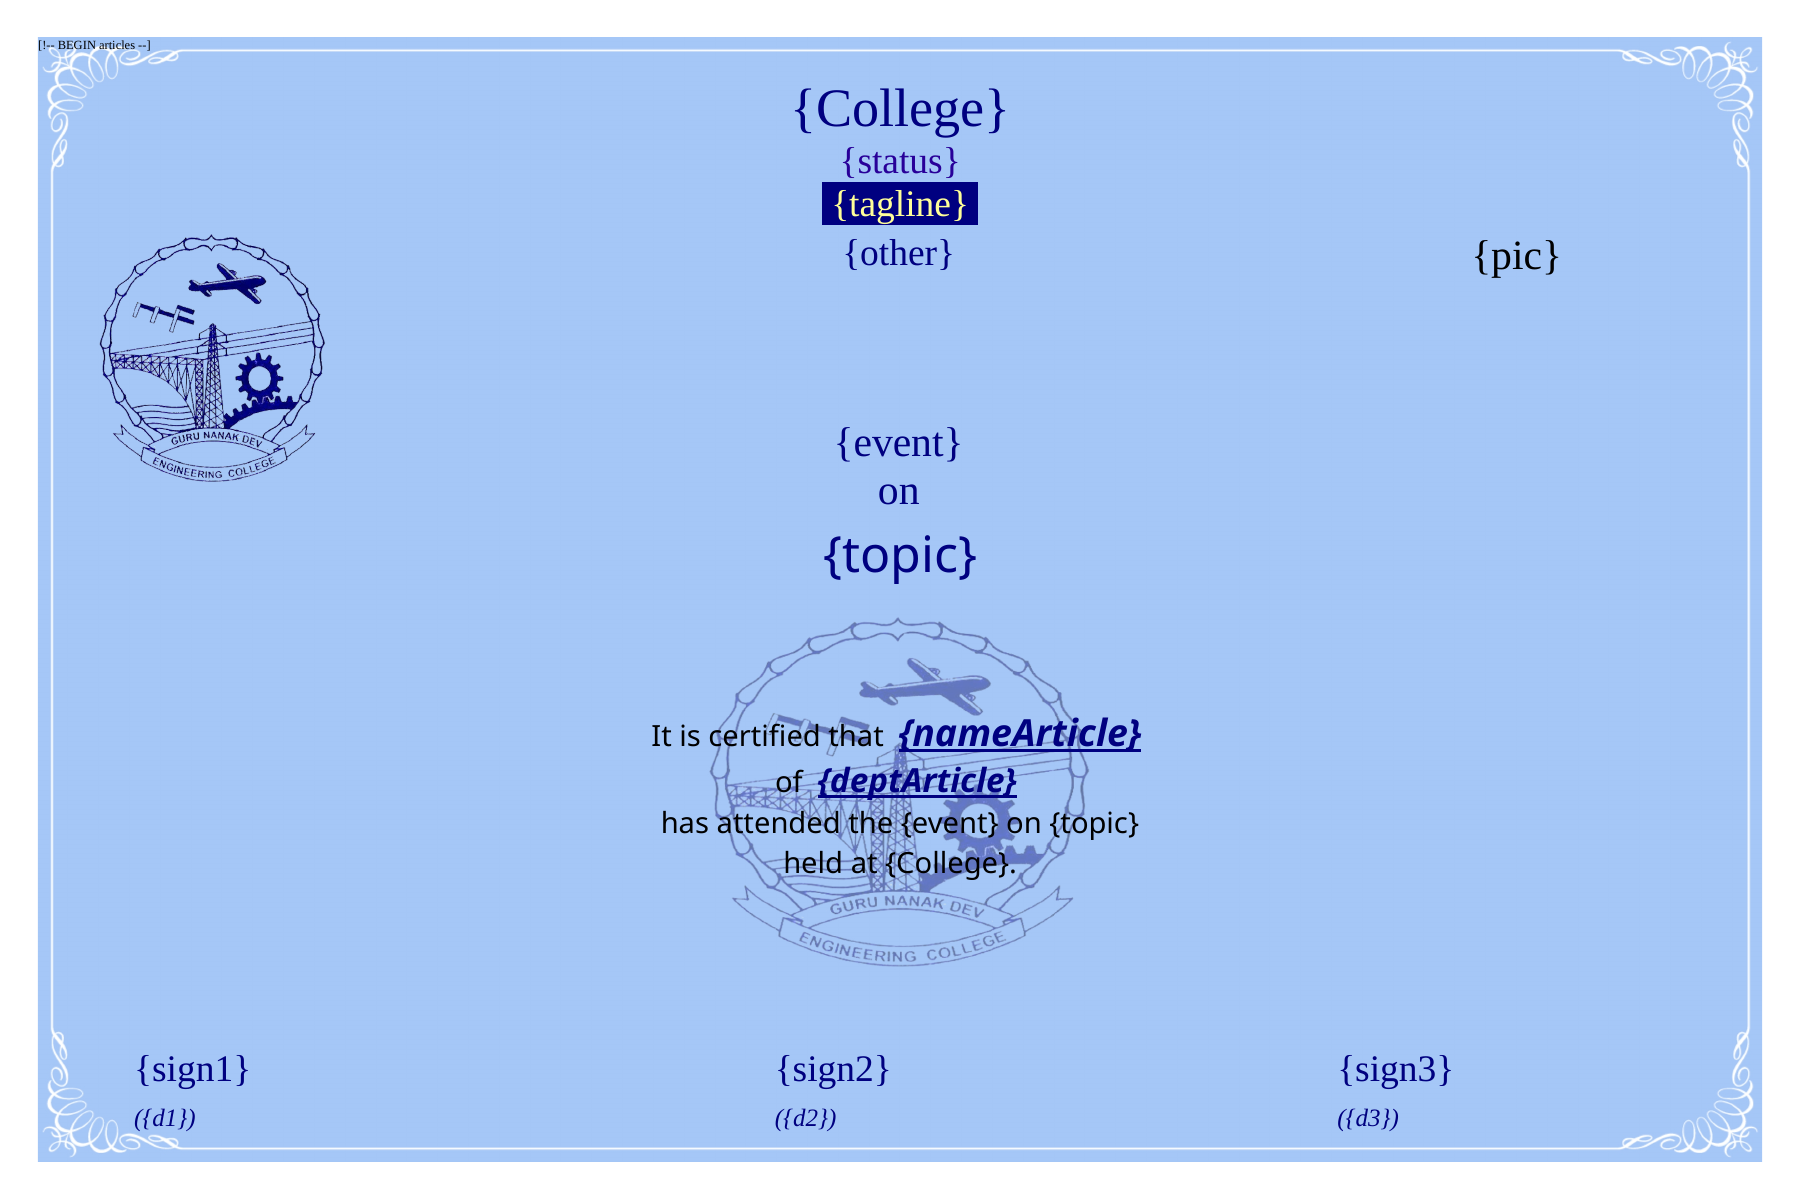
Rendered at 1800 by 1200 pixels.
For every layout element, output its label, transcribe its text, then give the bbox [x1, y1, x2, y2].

text of {deptArticle} [38, 757, 1762, 803]
table_header {sign3} [1331, 1041, 1683, 1097]
text {status} [38, 138, 1762, 182]
text has attended the {event} on {topic} [38, 803, 1762, 842]
table_header [95, 225, 332, 519]
picture [37, 37, 1763, 1162]
text {College} [38, 76, 1762, 138]
table_cell ({d3}) [1331, 1097, 1683, 1137]
text held at {College}. [38, 842, 1762, 882]
table_cell ({d1}) [128, 1097, 769, 1137]
table_header {pic} [1465, 225, 1702, 519]
table_header {sign2} [769, 1041, 1331, 1097]
text {tagline} [38, 182, 1762, 225]
table_cell ({d2}) [769, 1097, 1331, 1137]
text It is certified that {nameArticle} [38, 706, 1762, 757]
table_header {other} {event} on [332, 225, 1465, 519]
table_header {sign1} [128, 1041, 769, 1097]
text {topic} [38, 519, 1762, 587]
text [!-- BEGIN articles --] [38, 38, 1762, 52]
